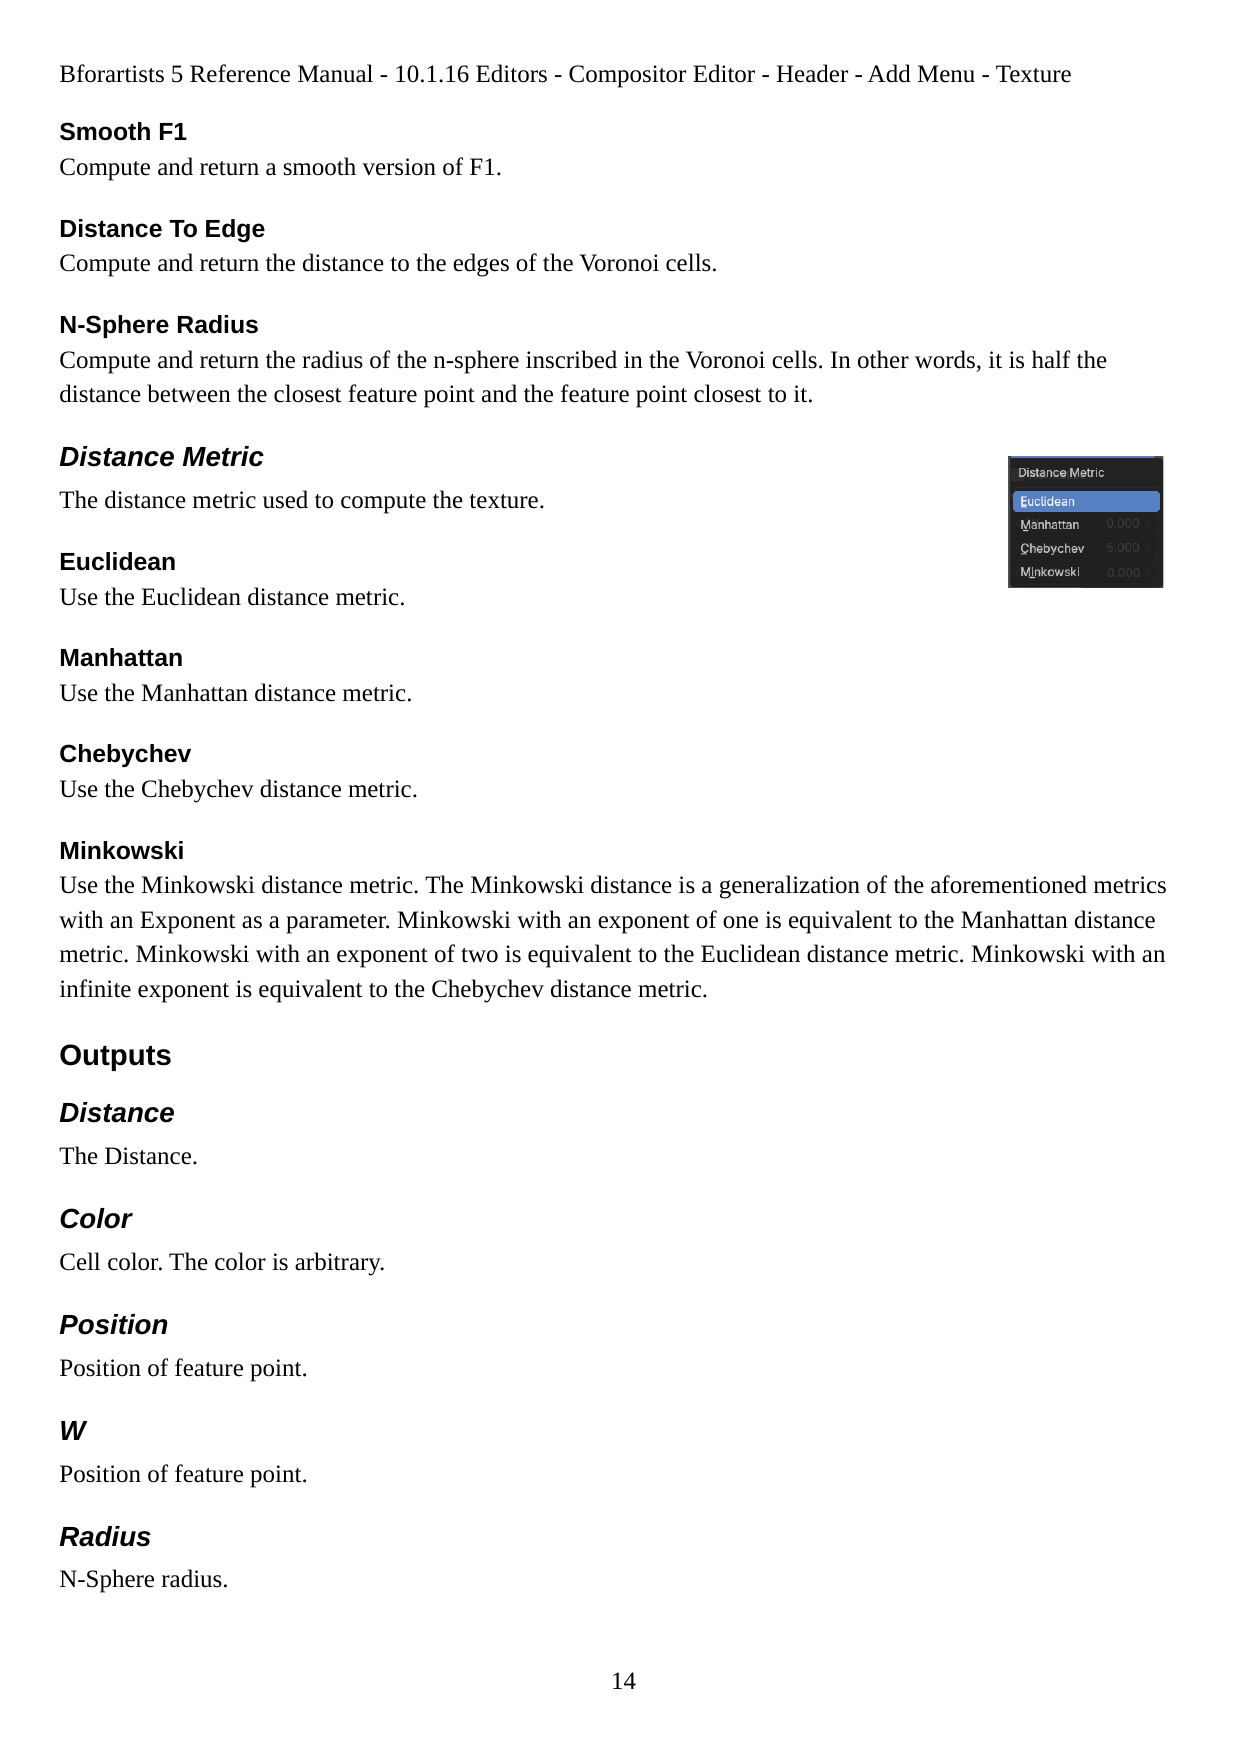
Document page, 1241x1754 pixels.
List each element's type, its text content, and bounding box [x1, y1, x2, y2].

text N-Sphere radius. [59, 1564, 1181, 1593]
text Position of feature point. [59, 1459, 1181, 1487]
subtitle [1164, 547, 1181, 575]
text The Distance. [59, 1141, 1181, 1169]
subtitle Distance To Edge [59, 214, 1181, 242]
subtitle N-Sphere Radius [59, 310, 1181, 338]
text Compute and return a smooth version of F1. [59, 152, 1181, 181]
text Use the Manhattan distance metric. [59, 678, 1181, 707]
subtitle Euclidean [59, 547, 1008, 575]
text Position of feature point. [59, 1353, 1181, 1381]
text Compute and return the distance to the edges of the Voronoi cells. [59, 248, 1181, 277]
subtitle W [59, 1414, 1181, 1446]
text Use the Euclidean distance metric. [59, 582, 1181, 610]
subtitle Chebychev [59, 739, 1181, 768]
picture [1008, 456, 1164, 588]
subtitle Radius [59, 1520, 1181, 1552]
subtitle Position [59, 1308, 1181, 1340]
subtitle Distance [59, 1096, 1181, 1128]
text Use the Chebychev distance metric. [59, 774, 1181, 803]
text Cell color. The color is arbitrary. [59, 1247, 1181, 1276]
subtitle Minkowski [59, 836, 1181, 864]
subtitle Outputs [59, 1038, 1181, 1071]
text Use the Minkowski distance metric. The Minkowski distance is a generalization of the aforementioned metrics with an Exponent as a parameter. Minkowski with an exponent of one is equivalent to the Manhattan distance metric. Minkowski with an exponent of two is equivalent to the Euclidean distance metric. Minkowski with an infinite exponent is equivalent to the Chebychev distance metric. [59, 871, 1181, 1003]
text Compute and return the radius of the n-sphere inscribed in the Voronoi cells. In other words, it is half the distance between the closest feature point and the feature point closest to it. [59, 345, 1181, 408]
subtitle Smooth F1 [59, 117, 1181, 146]
subtitle Manhattan [59, 643, 1181, 672]
subtitle Distance Metric [59, 441, 1181, 473]
text The distance metric used to compute the texture. [59, 485, 1008, 514]
subtitle Color [59, 1202, 1181, 1234]
